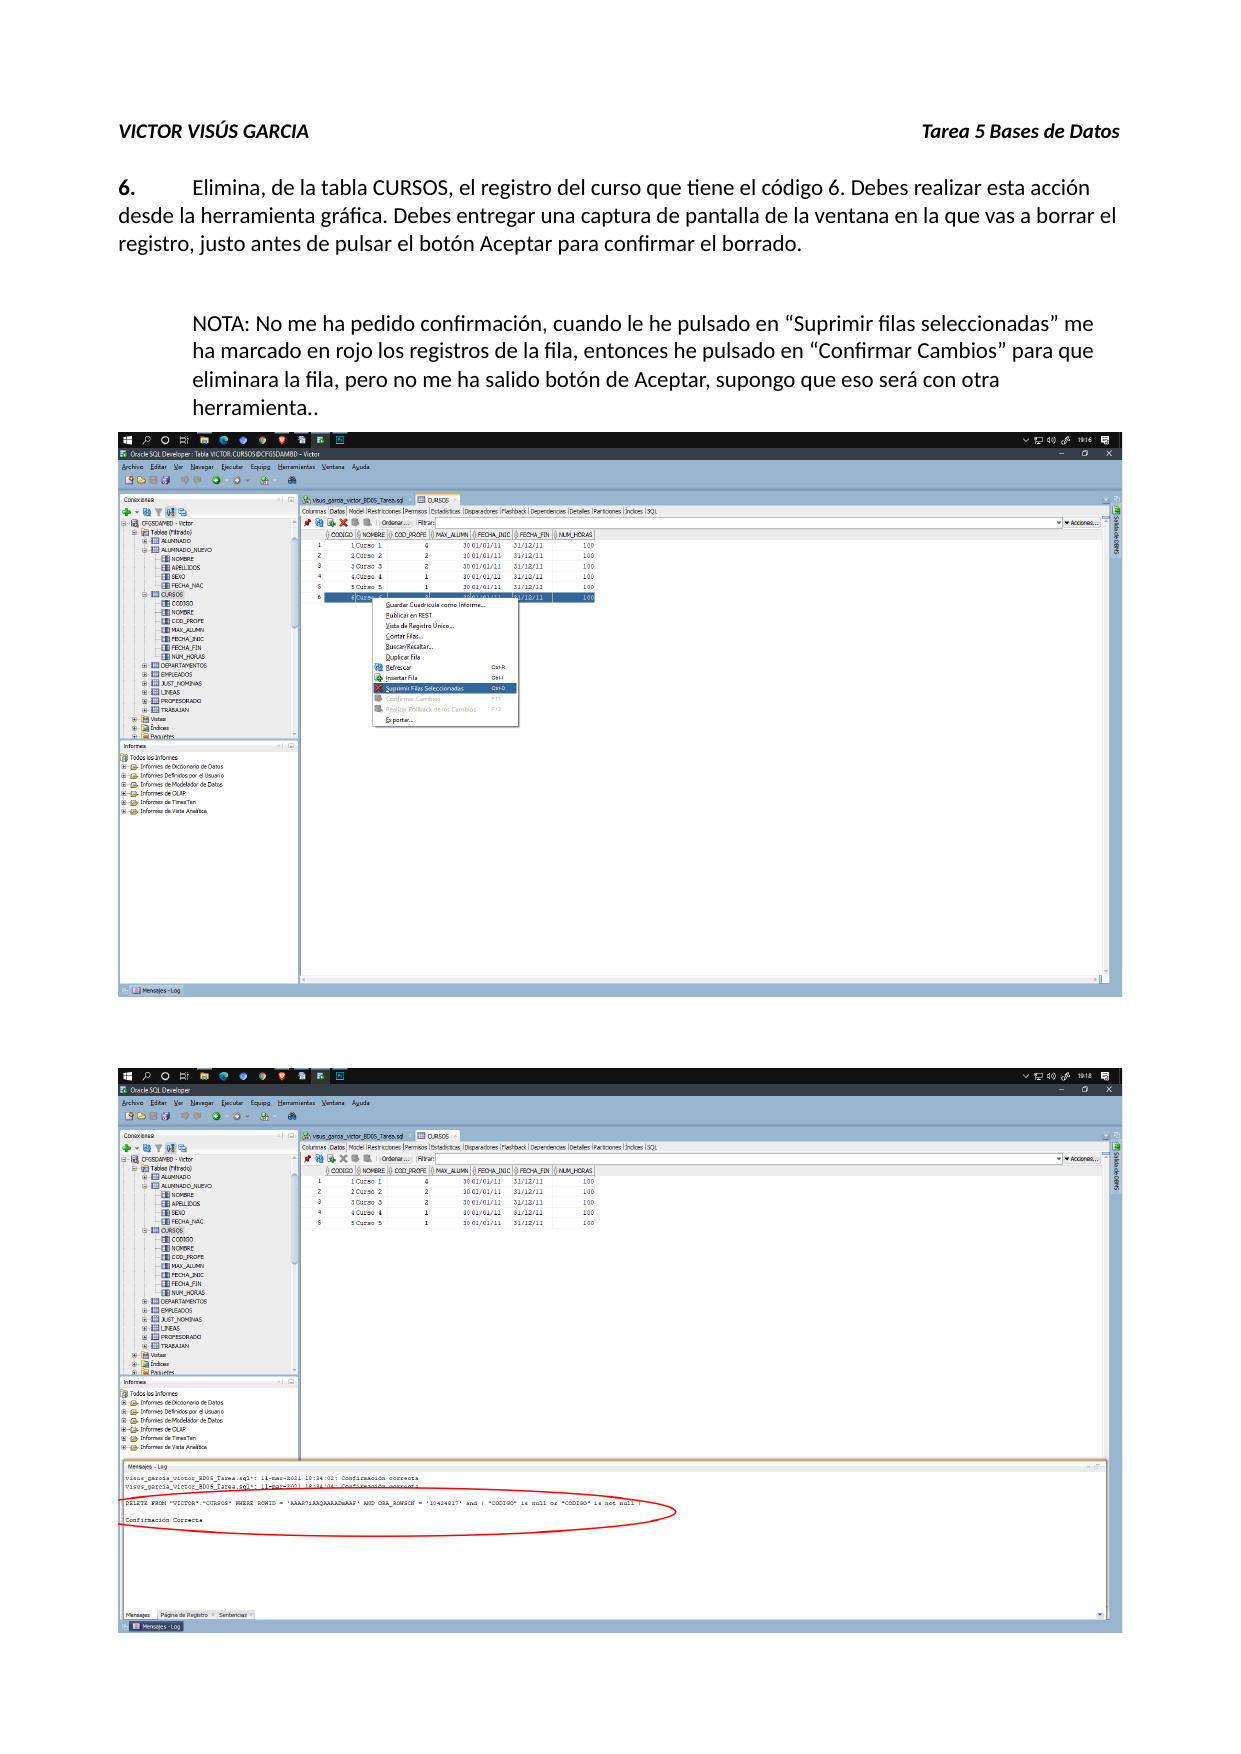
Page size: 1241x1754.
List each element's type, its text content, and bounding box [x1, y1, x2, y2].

text 6. Elimina, de la tabla CURSOS, el registro del curso que tiene el código 6. Debes realizar esta acción desde la herramienta gráfica. Debes entregar una captura de pantalla de la ventana en la que vas a borrar el registro, justo antes de pulsar el botón Aceptar para confirmar el borrado. [118, 173, 1122, 257]
picture [118, 1068, 1123, 1633]
text NOTA: No me ha pedido confirmación, cuando le he pulsado en “Suprimir filas seleccionadas” me ha marcado en rojo los registros de la fila, entonces he pulsado en “Confirmar Cambios” para que eliminara la fila, pero no me ha salido botón de Aceptar, supongo que eso será con otra herramienta.. [192, 309, 1122, 421]
picture [118, 432, 1123, 997]
